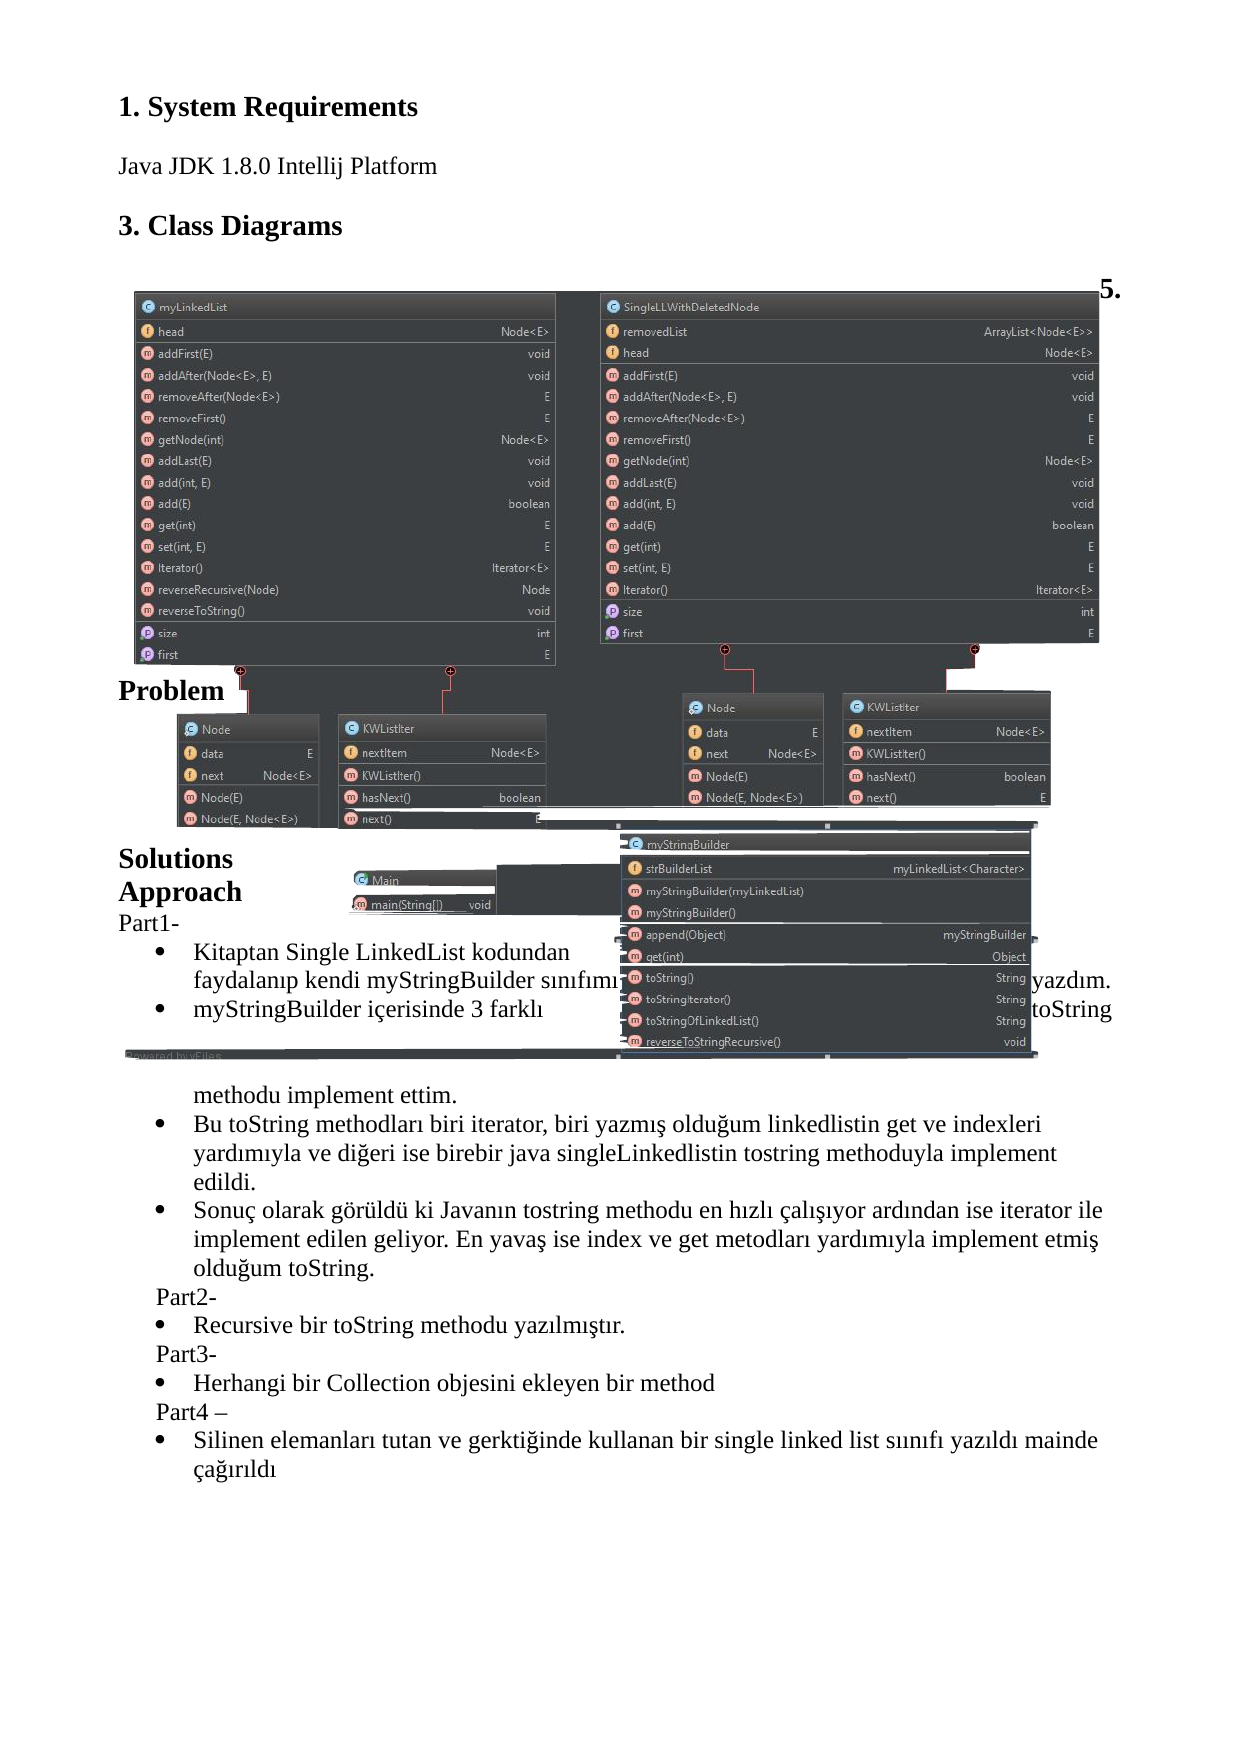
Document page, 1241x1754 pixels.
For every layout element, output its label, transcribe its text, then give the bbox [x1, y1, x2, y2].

list Kitaptan Single LinkedList kodundan faydalanıp kendi myStringBuilder sınıfımı [156, 937, 1029, 994]
text 3. Class Diagrams [118, 208, 1122, 242]
list Sonuç olarak görüldü ki Javanın tostring methodu en hızlı çalışıyor ardından ise iterator ile implement edilen geliyor. En yavaş ise index ve get metodları yardımıyla implement etmiş olduğum toString. [156, 1196, 1122, 1282]
list Recursive bir toString methodu yazılmıştır. [156, 1311, 1122, 1339]
list Silinen elemanları tutan ve gerktiğinde kullanan bir single linked list sıınıfı yazıldı mainde çağırıldı [156, 1426, 1122, 1483]
text Part1- [118, 908, 686, 937]
text 1. System Requirements [118, 89, 1122, 122]
text Java JDK 1.8.0 Intellij Platform [118, 151, 1122, 180]
text 5. Problem Solutions Approach [118, 271, 1122, 908]
text Part2- [156, 1282, 1122, 1311]
list Herhangi bir Collection objesini ekleyen bir method [156, 1368, 1122, 1397]
text [1032, 908, 1122, 937]
list Bu toString methodları biri iterator, biri yazmış olduğum linkedlistin get ve indexleri yardımıyla ve diğeri ise birebir java singleLinkedlistin tostring methoduyla implement edildi. [156, 1109, 1122, 1196]
list myStringBuilder içerisinde 3 farklı toString methodu implement ettim. [156, 994, 1122, 1109]
text Part4 – [156, 1397, 1122, 1426]
list yazdım. [1032, 937, 1122, 994]
text Part3- [156, 1339, 1122, 1368]
